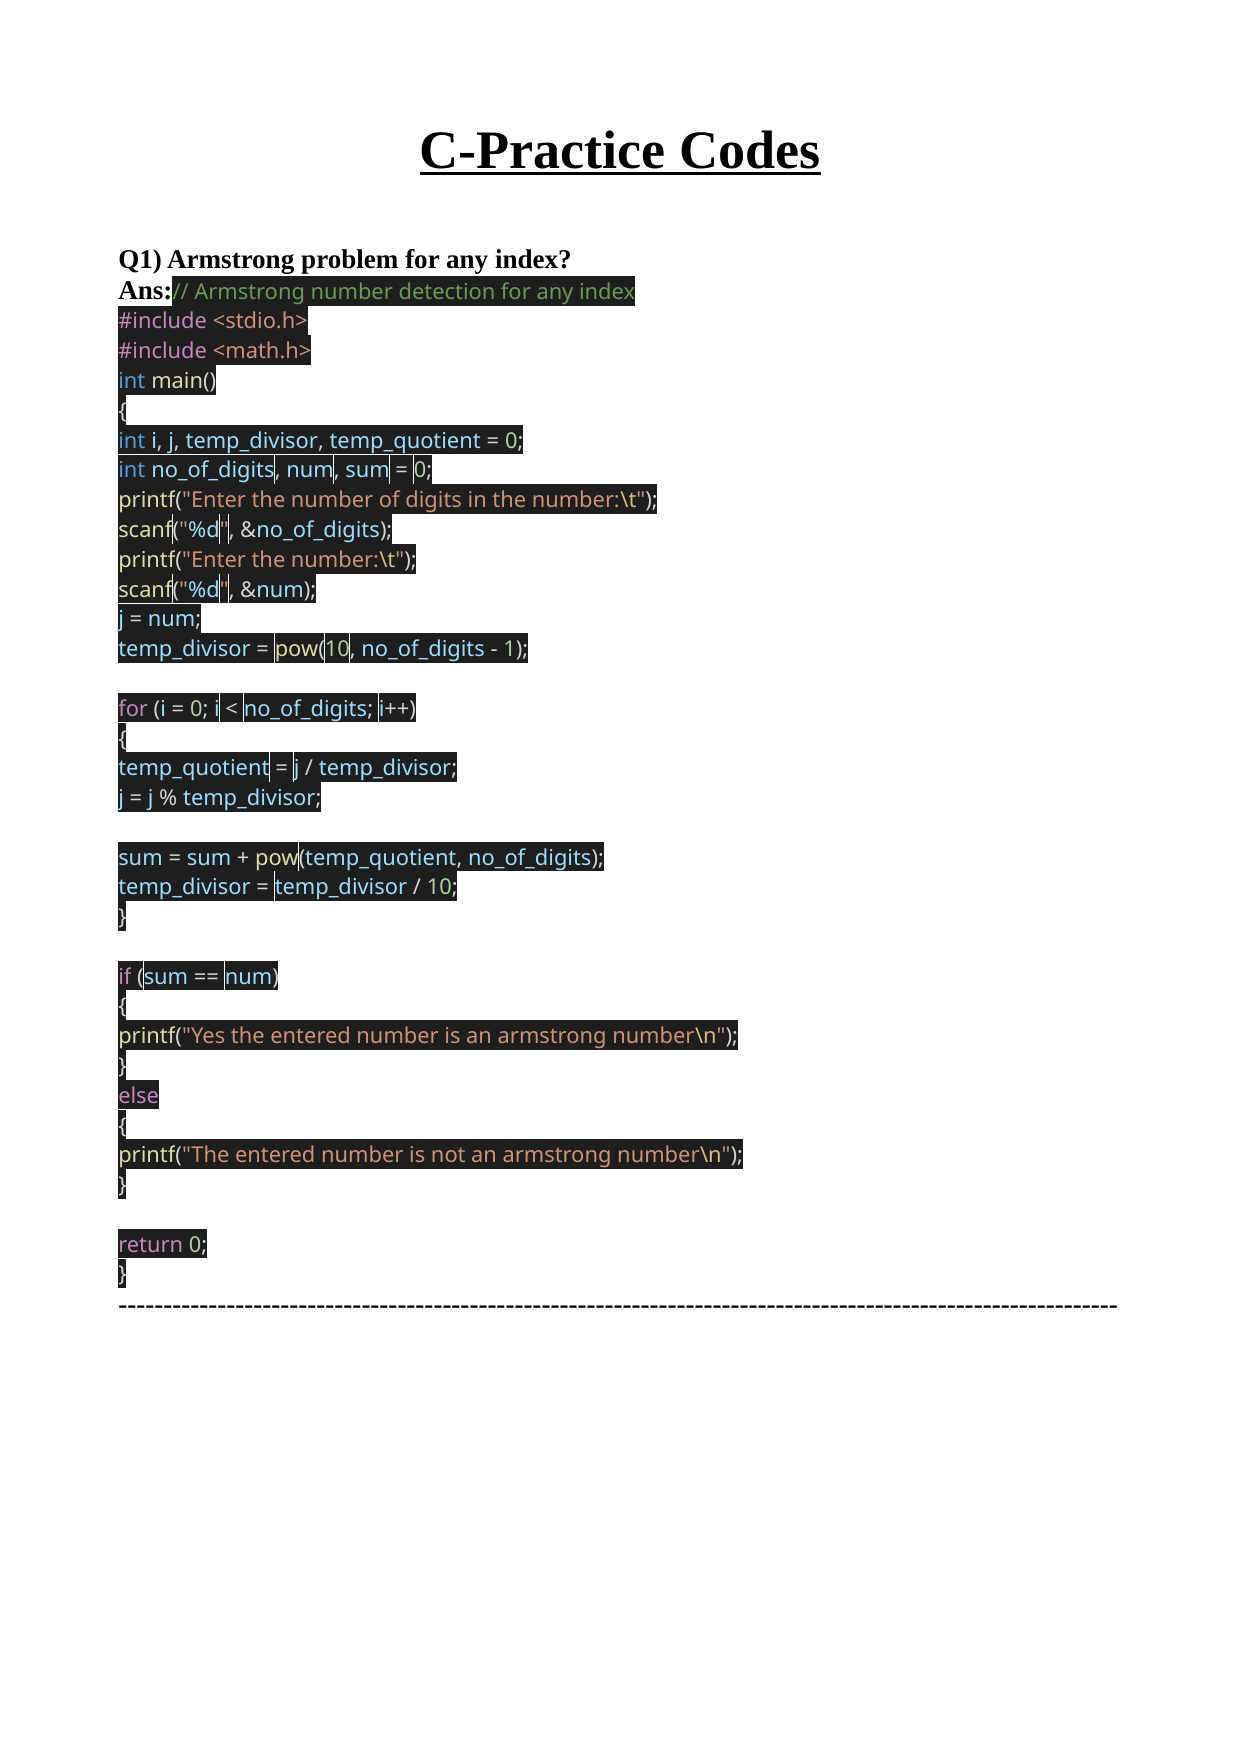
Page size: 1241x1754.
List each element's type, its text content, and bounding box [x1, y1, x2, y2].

text j = j % temp_divisor; [118, 782, 1122, 812]
text { [118, 1109, 1122, 1139]
text { [118, 990, 1122, 1020]
text scanf("%d", &num); [118, 574, 1122, 603]
text printf("Yes the entered number is an armstrong number\n"); [118, 1020, 1122, 1050]
text } [118, 1258, 1122, 1288]
text } [118, 901, 1122, 931]
text for (i = 0; i < no_of_digits; i++) [118, 693, 1122, 722]
text j = num; [118, 603, 1122, 633]
text printf("Enter the number of digits in the number:\t"); [118, 484, 1122, 514]
text else [118, 1080, 1122, 1109]
text scanf("%d", &no_of_digits); [118, 514, 1122, 544]
text printf("The entered number is not an armstrong number\n"); [118, 1139, 1122, 1169]
text { [118, 395, 1122, 425]
text } [118, 1169, 1122, 1199]
text --------------------------------------------------------------------------------------------------------------- [118, 1288, 1122, 1319]
text int main() [118, 365, 1122, 395]
text return 0; [118, 1229, 1122, 1258]
text temp_quotient = j / temp_divisor; [118, 752, 1122, 782]
text #include <stdio.h> [118, 306, 1122, 335]
text temp_divisor = temp_divisor / 10; [118, 871, 1122, 901]
text C-Practice Codes [118, 118, 1122, 180]
text sum = sum + pow(temp_quotient, no_of_digits); [118, 842, 1122, 871]
text if (sum == num) [118, 961, 1122, 990]
text { [118, 722, 1122, 752]
text Ans:// Armstrong number detection for any index [118, 274, 1122, 306]
text temp_divisor = pow(10, no_of_digits - 1); [118, 633, 1122, 663]
text printf("Enter the number:\t"); [118, 544, 1122, 574]
text int i, j, temp_divisor, temp_quotient = 0; [118, 425, 1122, 454]
text Q1) Armstrong problem for any index? [118, 243, 1122, 274]
text #include <math.h> [118, 335, 1122, 365]
text int no_of_digits, num, sum = 0; [118, 454, 1122, 484]
text } [118, 1050, 1122, 1080]
